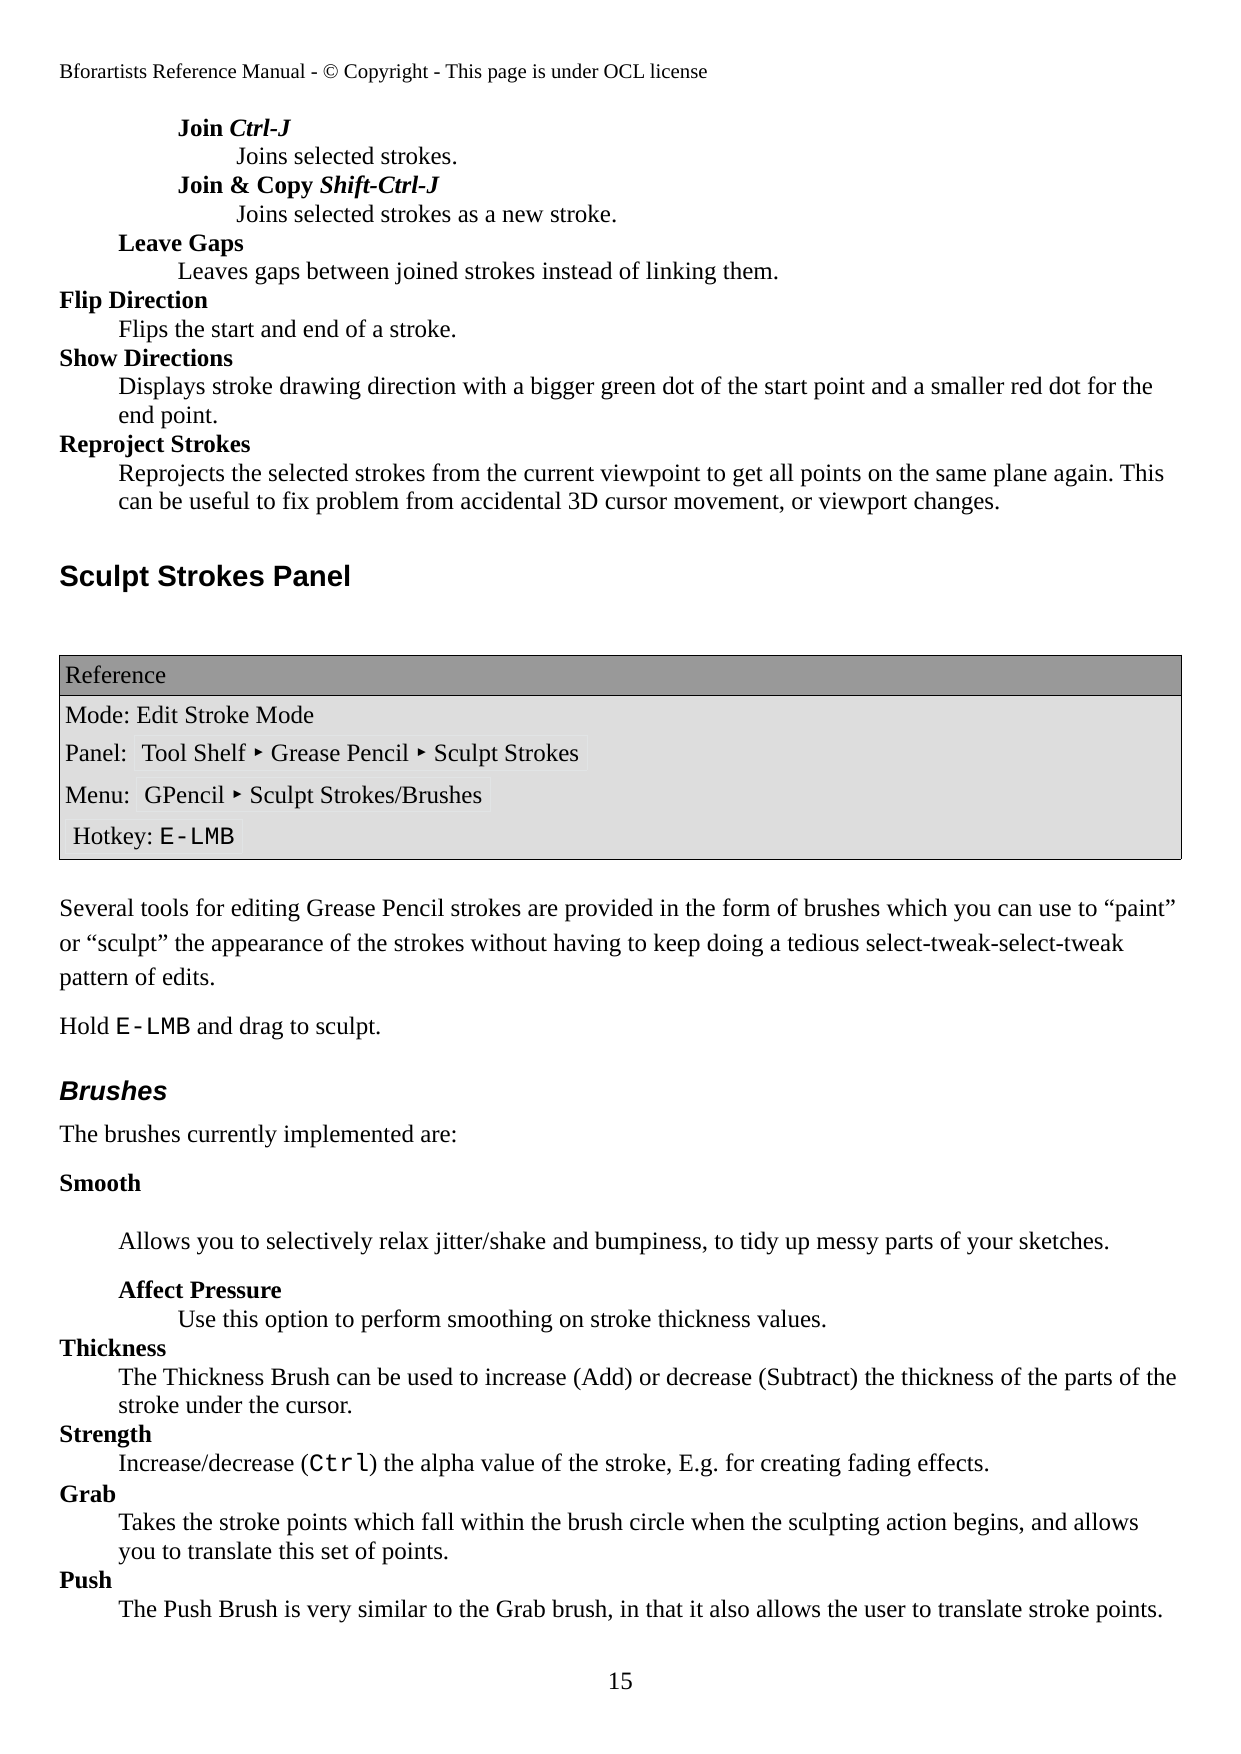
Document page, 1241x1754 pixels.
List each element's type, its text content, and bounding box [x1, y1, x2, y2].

subtitle Show Directions [59, 343, 1181, 371]
list Joins selected strokes. [236, 141, 1181, 170]
list Increase/decrease (Ctrl) the alpha value of the stroke, E.g. for creating fading effects. [118, 1448, 1181, 1479]
subtitle Push [59, 1565, 1181, 1594]
list Joins selected strokes as a new stroke. [236, 199, 1181, 228]
list Displays stroke drawing direction with a bigger green dot of the start point and a smaller red dot for the end point. [118, 371, 1181, 429]
subtitle Strength [59, 1419, 1181, 1448]
list The Thickness Brush can be used to increase (Add) or decrease (Subtract) the thickness of the parts of the stroke under the cursor. [118, 1362, 1181, 1419]
subtitle Smooth [59, 1168, 1181, 1197]
text Hold E-LMB and drag to sculpt. [59, 1011, 1181, 1042]
subtitle Grab [59, 1479, 1181, 1507]
table_header Reference [60, 656, 1181, 695]
subtitle Brushes [59, 1075, 1181, 1106]
subtitle Flip Direction [59, 285, 1181, 314]
list The Push Brush is very similar to the Grab brush, in that it also allows the user to translate stroke points. [118, 1594, 1181, 1622]
subtitle Reproject Strokes [59, 429, 1181, 458]
list Reprojects the selected strokes from the current viewpoint to get all points on the same plane again. This can be useful to fix problem from accidental 3D cursor movement, or viewport changes. [118, 458, 1181, 515]
subtitle Leave Gaps [118, 228, 1181, 256]
text The brushes currently implemented are: [59, 1119, 1181, 1148]
list Flips the start and end of a stroke. [118, 314, 1181, 343]
list Leaves gaps between joined strokes instead of linking them. [177, 256, 1181, 285]
text Several tools for editing Grease Pencil strokes are provided in the form of brushes which you can use to “paint” or “sculpt” the appearance of the strokes without having to keep doing a tedious select-tweak-select-tweak pattern of edits. [59, 893, 1181, 991]
subtitle Join & Copy Shift-Ctrl-J [177, 170, 1181, 199]
subtitle Join Ctrl-J [177, 113, 1181, 141]
subtitle Thickness [59, 1333, 1181, 1362]
list Takes the stroke points which fall within the brush circle when the sculpting action begins, and allows you to translate this set of points. [118, 1507, 1181, 1565]
table_cell Mode: Edit Stroke Mode Panel: Tool Shelf ‣ Grease Pencil ‣ Sculpt Strokes Menu: GPencil ‣ Sculpt Strokes/Brushes Hotkey: E-LMB [60, 696, 1181, 859]
subtitle Affect Pressure [118, 1275, 1181, 1304]
list Use this option to perform smoothing on stroke thickness values. [177, 1304, 1181, 1333]
subtitle Sculpt Strokes Panel [59, 559, 1181, 593]
text Allows you to selectively relax jitter/shake and bumpiness, to tidy up messy parts of your sketches. [118, 1226, 1181, 1255]
